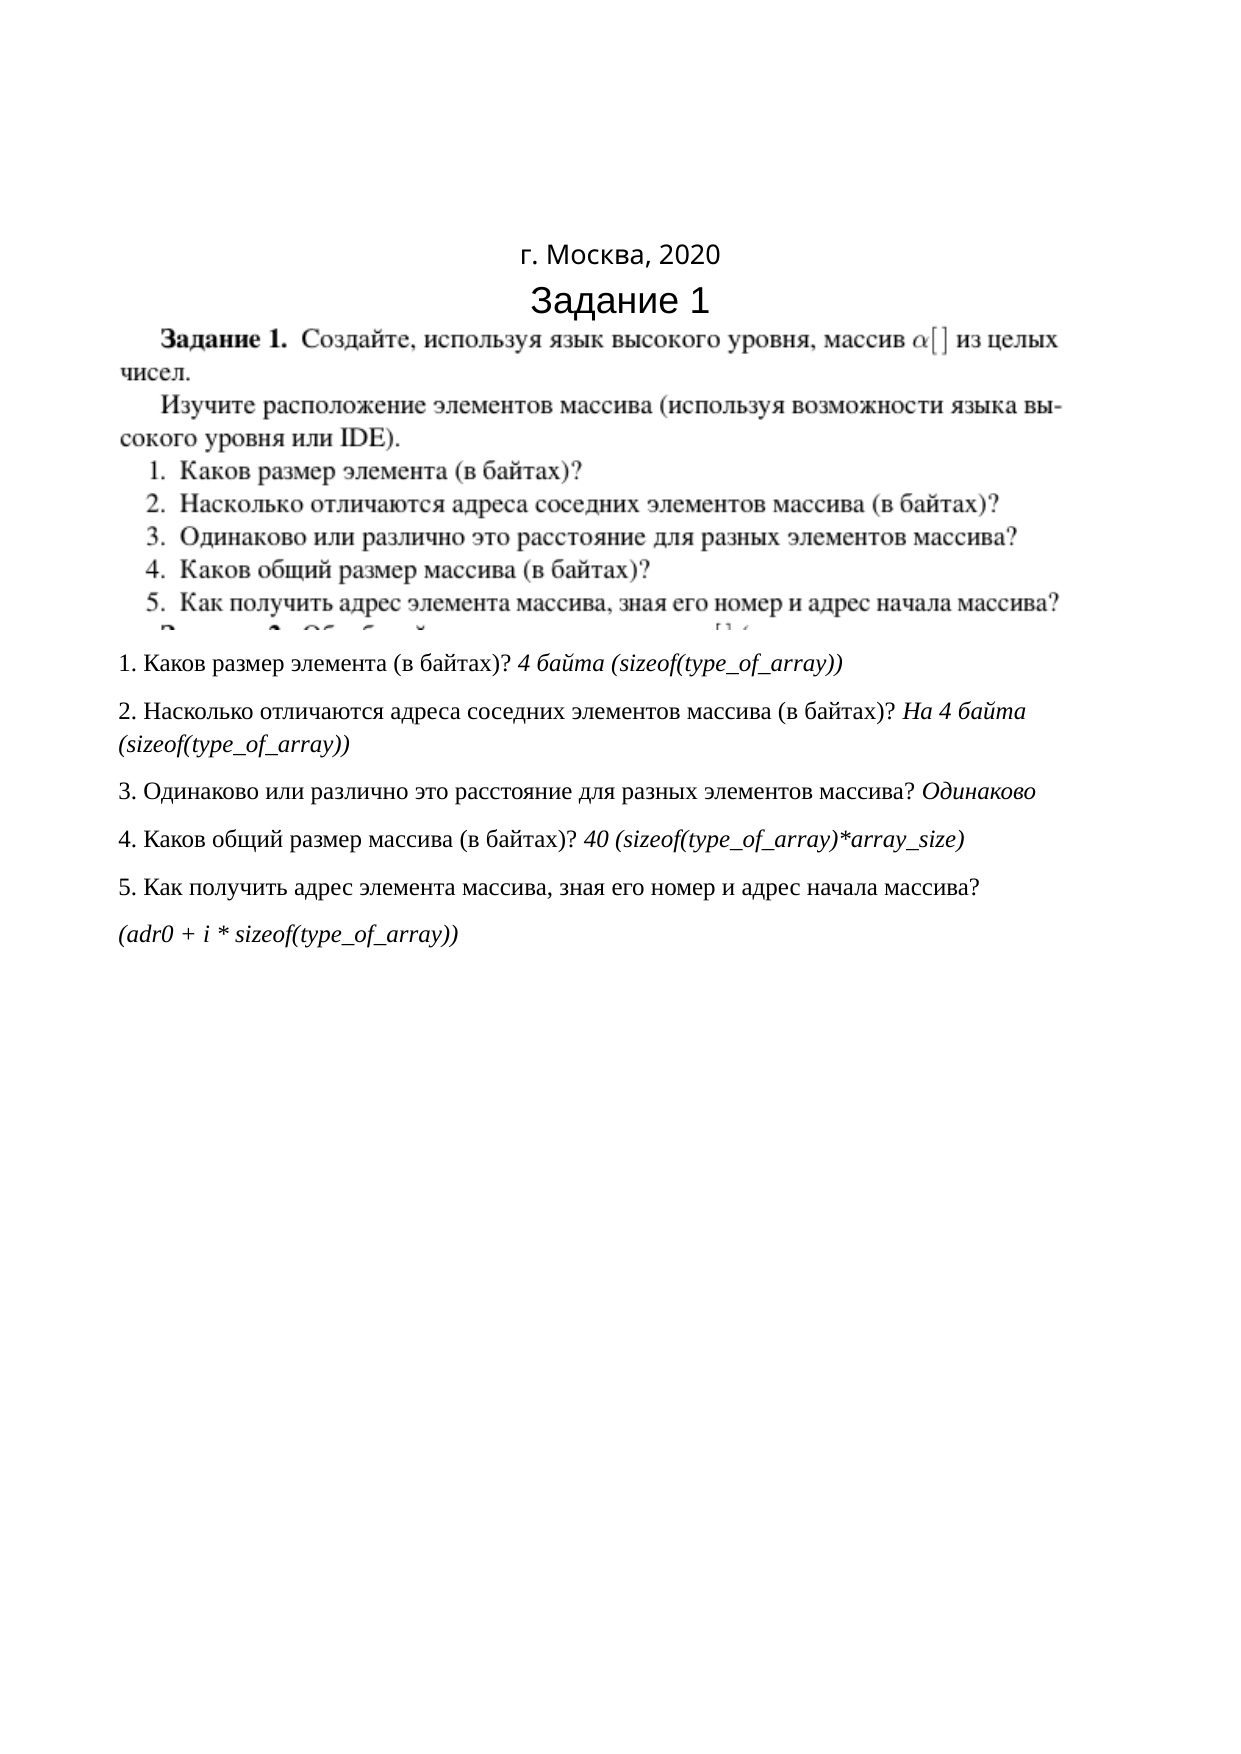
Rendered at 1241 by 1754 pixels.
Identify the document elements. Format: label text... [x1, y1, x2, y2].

text 1. Каков размер элемента (в байтах)? 4 байта (sizeof(type_of_array)) [118, 648, 1122, 677]
text 3. Одинаково или различно это расстояние для разных элементов массива? Одинаково [118, 776, 1122, 805]
text 5. Как получить адрес элемента массива, зная его номер и адрес начала массива? [118, 872, 1122, 900]
text Задание 1 [118, 278, 1122, 322]
picture [118, 321, 1089, 630]
text г. Москва, 2020 [118, 235, 1122, 272]
text (adr0 + i * sizeof(type_of_array)) [118, 919, 1122, 948]
text 2. Насколько отличаются адреса соседних элементов массива (в байтах)? На 4 байта (sizeof(type_of_array)) [118, 696, 1122, 758]
text 4. Каков общий размер массива (в байтах)? 40 (sizeof(type_of_array)*array_size) [118, 824, 1122, 853]
